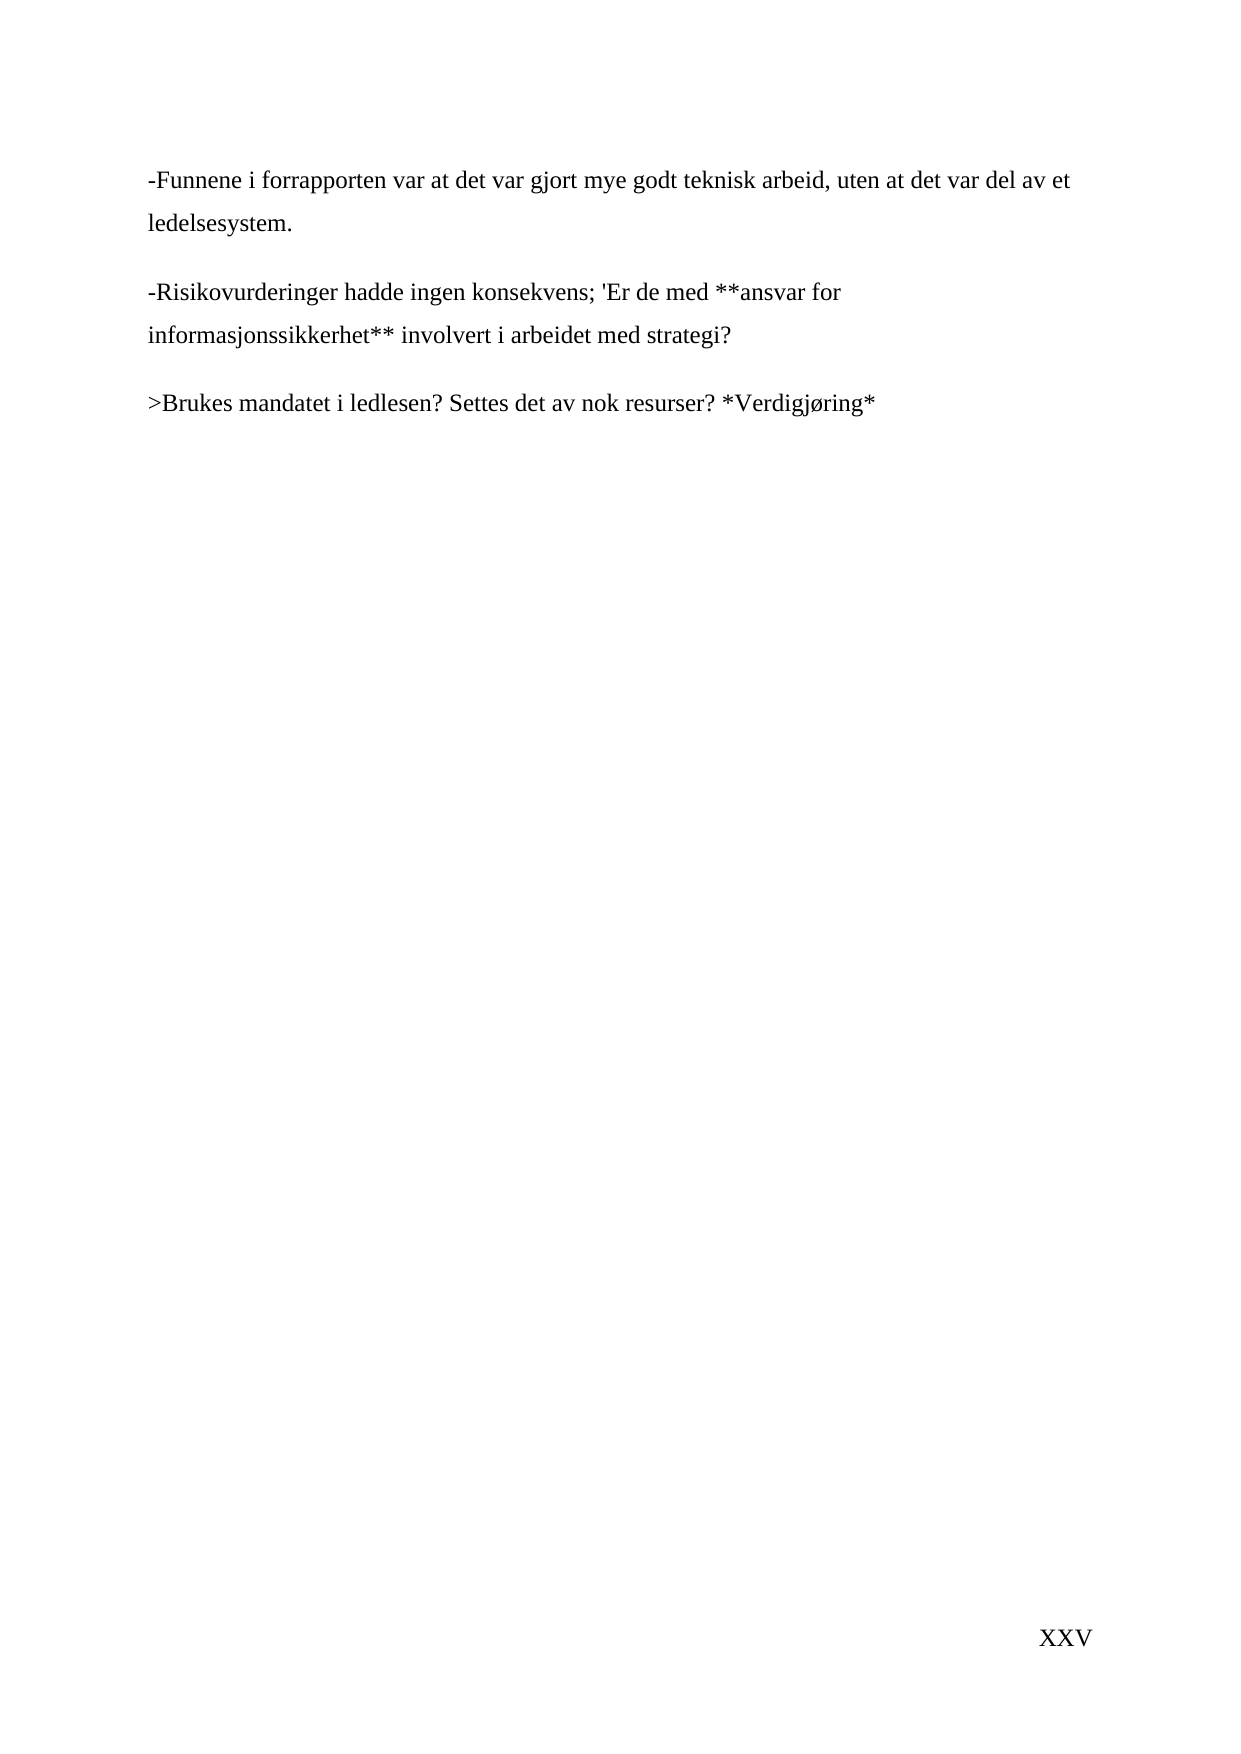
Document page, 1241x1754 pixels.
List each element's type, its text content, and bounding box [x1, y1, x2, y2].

text -Funnene i forrapporten var at det var gjort mye godt teknisk arbeid, uten at det var del av et ledelsesystem. [148, 165, 1092, 237]
text -Risikovurderinger hadde ingen konsekvens; 'Er de med **ansvar for informasjonssikkerhet** involvert i arbeidet med strategi? [148, 277, 1092, 348]
text >Brukes mandatet i ledlesen? Settes det av nok resurser? *Verdigjøring* [148, 388, 1092, 417]
